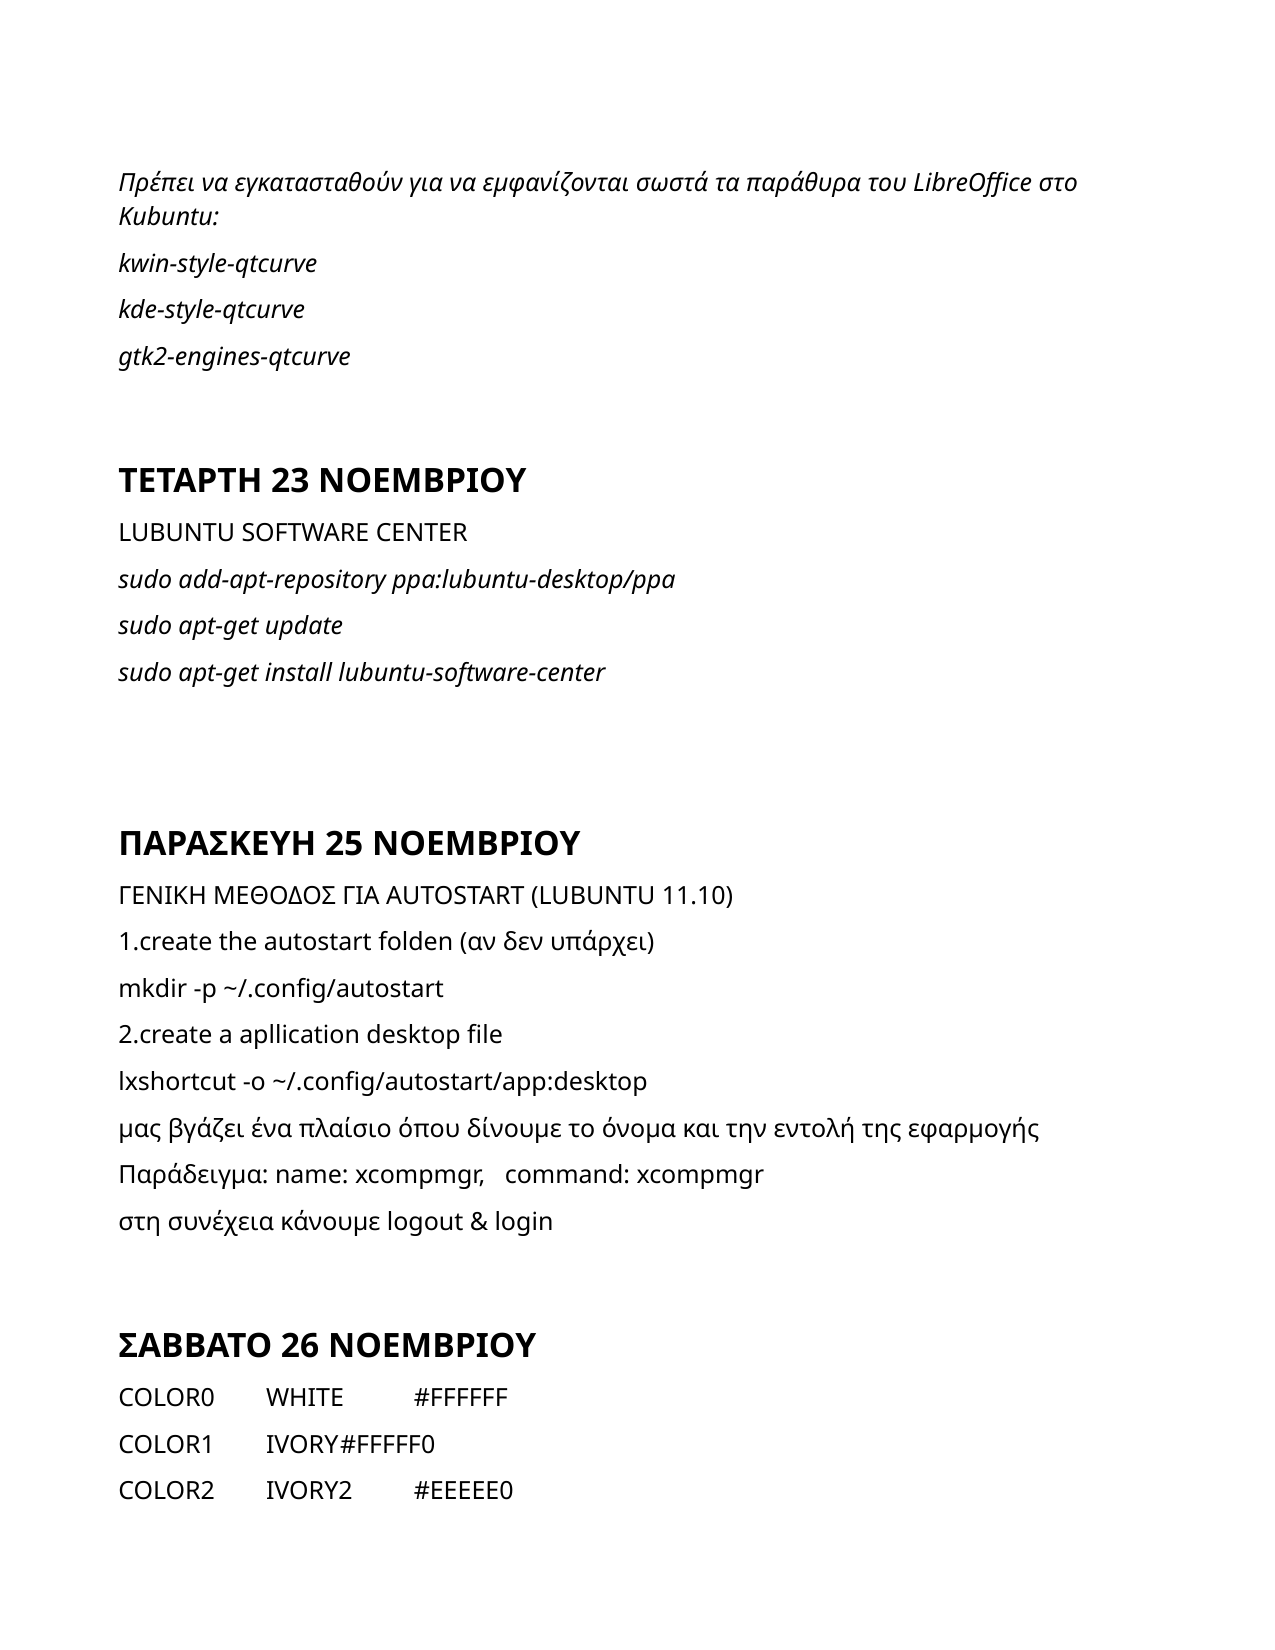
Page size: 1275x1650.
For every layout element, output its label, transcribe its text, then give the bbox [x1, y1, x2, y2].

text Παράδειγμα: name: xcompmgr, command: xcompmgr [118, 1157, 1157, 1191]
text lxshortcut -o ~/.config/autostart/app:desktop [118, 1064, 1157, 1098]
text COLOR1 IVORY #FFFFF0 [118, 1426, 1157, 1460]
text sudo apt-get install lubuntu-software-center [118, 654, 1157, 688]
text ΓΕΝΙΚΗ ΜΕΘΟΔΟΣ ΓΙΑ AUTOSTART (LUBUNTU 11.10) [118, 877, 1157, 911]
text gtk2-engines-qtcurve [118, 338, 1157, 372]
subtitle ΠΑΡΑΣΚΕΥΗ 25 ΝΟΕΜΒΡΙΟΥ [118, 819, 1157, 865]
text Πρέπει να εγκατασταθούν για να εμφανίζονται σωστά τα παράθυρα του LibreOffice στο Kubuntu: [118, 165, 1157, 233]
text kde-style-qtcurve [118, 292, 1157, 326]
text 2.create a apllication desktop file [118, 1017, 1157, 1051]
subtitle ΣΑΒΒΑΤΟ 26 ΝΟΕΜΒΡΙΟΥ [118, 1321, 1157, 1367]
text sudo add-apt-repository ppa:lubuntu-desktop/ppa [118, 561, 1157, 595]
text LUBUNTU SOFTWARE CENTER [118, 515, 1157, 549]
text στη συνέχεια κάνουμε logout & login [118, 1203, 1157, 1237]
text μας βγάζει ένα πλαίσιο όπου δίνουμε το όνομα και την εντολή της εφαρμογής [118, 1110, 1157, 1144]
text COLOR0 WHITE #FFFFFF [118, 1380, 1157, 1414]
text 1.create the autostart folden (αν δεν υπάρχει) [118, 924, 1157, 958]
text kwin-style-qtcurve [118, 245, 1157, 279]
text sudo apt-get update [118, 608, 1157, 642]
text mkdir -p ~/.config/autostart [118, 971, 1157, 1004]
text COLOR2 IVORY2 #EEEEE0 [118, 1473, 1157, 1507]
subtitle ΤΕΤΑΡΤΗ 23 ΝΟΕΜΒΡΙΟΥ [118, 457, 1157, 502]
